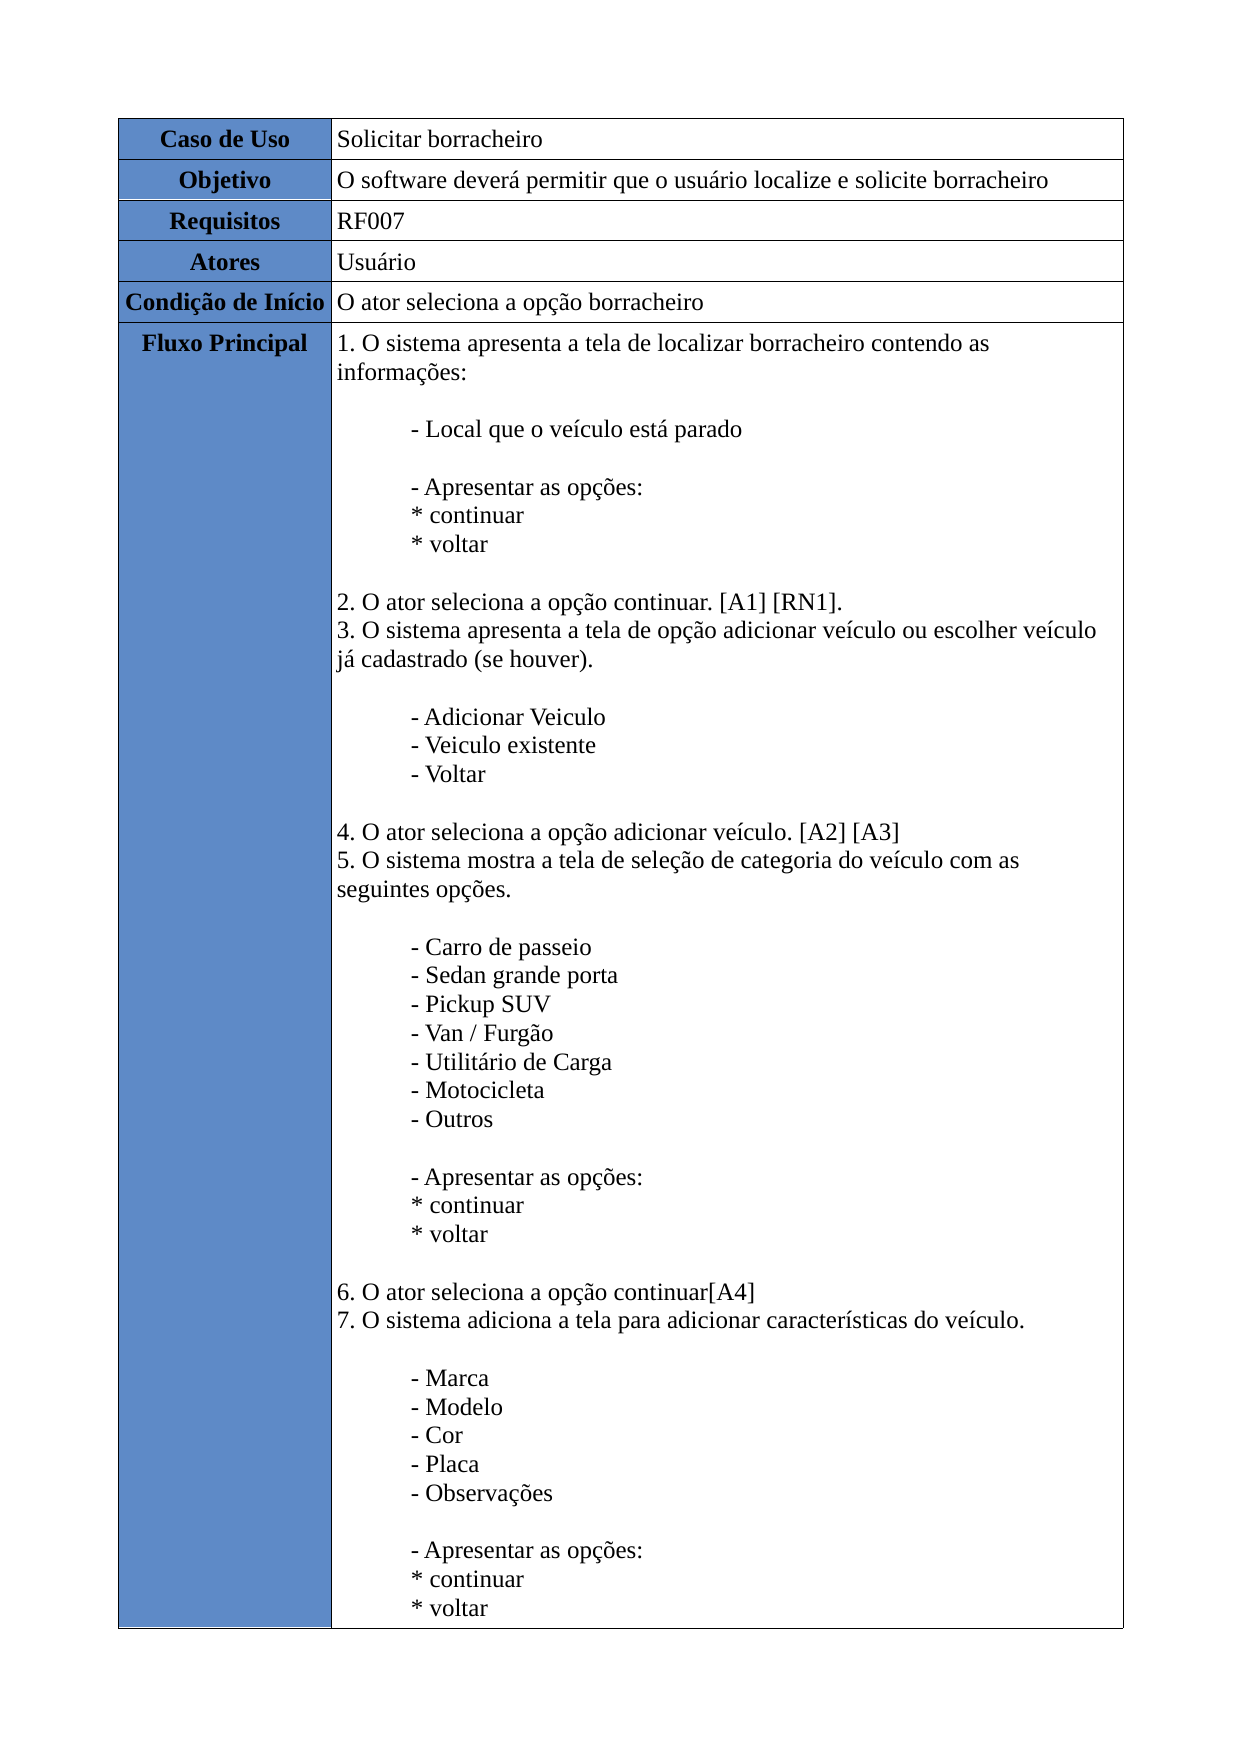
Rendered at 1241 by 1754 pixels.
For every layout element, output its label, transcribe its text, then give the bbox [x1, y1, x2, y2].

table_cell 1. O sistema apresenta a tela de localizar borracheiro contendo as informações: - Local que o veículo está parado - Apresentar as opções: * continuar * voltar 2. O ator seleciona a opção continuar. [A1] [RN1]. 3. O sistema apresenta a tela de opção adicionar veículo ou escolher veículo já cadastrado (se houver). - Adicionar Veiculo - Veiculo existente - Voltar 4. O ator seleciona a opção adicionar veículo. [A2] [A3] 5. O sistema mostra a tela de seleção de categoria do veículo com as seguintes opções. - Carro de passeio - Sedan grande porta - Pickup SUV - Van / Furgão - Utilitário de Carga - Motocicleta - Outros - Apresentar as opções: * continuar * voltar 6. O ator seleciona a opção continuar[A4] 7. O sistema adiciona a tela para adicionar características do veículo. - Marca - Modelo - Cor - Placa - Observações - Apresentar as opções: * continuar * voltar [332, 323, 1123, 1627]
table_cell Fluxo Principal [119, 323, 331, 1627]
table_cell Requisitos [119, 201, 331, 240]
table_cell O software deverá permitir que o usuário localize e solicite borracheiro [332, 160, 1123, 199]
table_cell O ator seleciona a opção borracheiro [332, 282, 1123, 322]
table_cell RF007 [332, 201, 1123, 240]
table_header Solicitar borracheiro [332, 119, 1123, 159]
table_header Caso de Uso [119, 119, 331, 159]
table_cell Condição de Início [119, 282, 331, 322]
table_cell Objetivo [119, 160, 331, 199]
table_cell Usuário [332, 241, 1123, 281]
table_cell Atores [119, 241, 331, 281]
